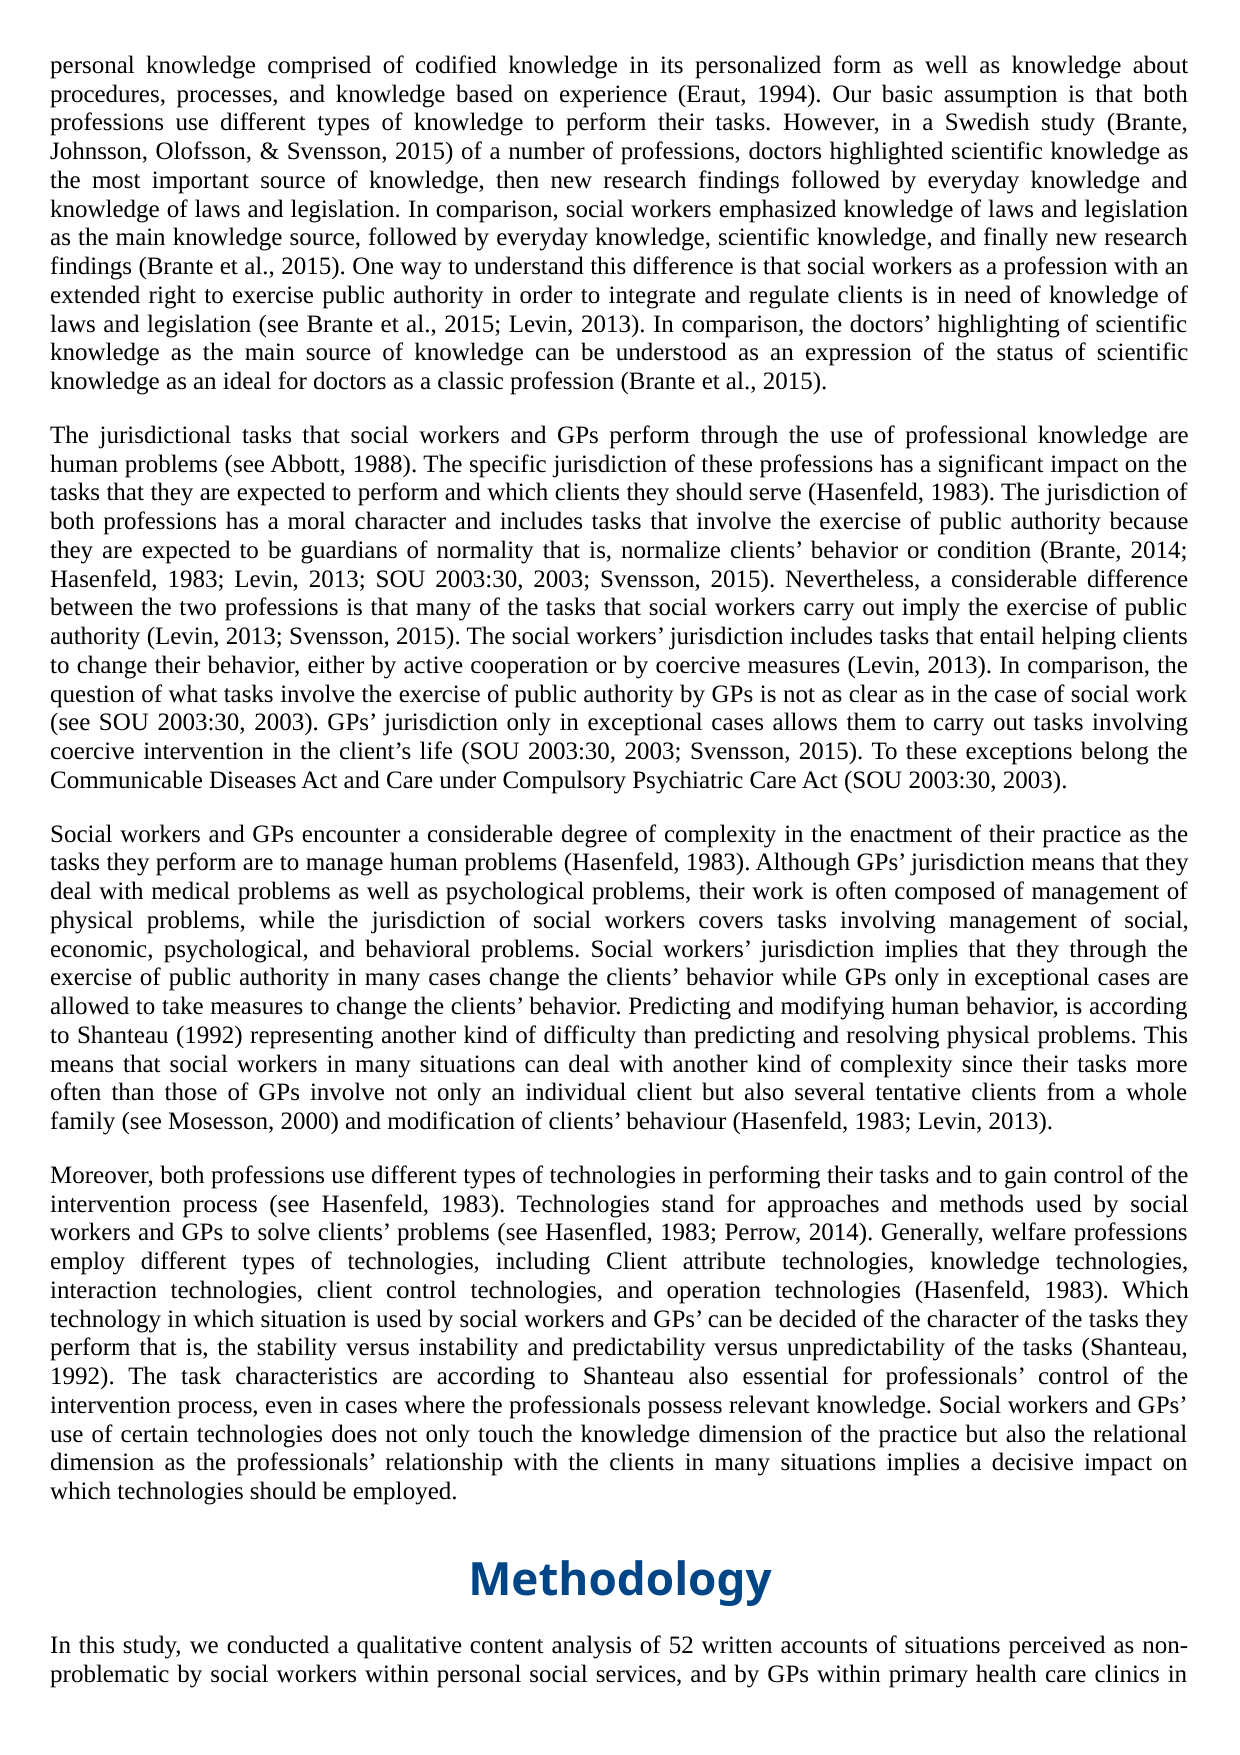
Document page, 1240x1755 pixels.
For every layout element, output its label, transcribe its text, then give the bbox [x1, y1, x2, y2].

subtitle Methodology [50, 1555, 1189, 1605]
text In this study, we conducted a qualitative content analysis of 52 written accounts of situations perceived as non-problematic by social workers within personal social services, and by GPs within primary health care clinics in [50, 1630, 1189, 1687]
text The jurisdictional tasks that social workers and GPs perform through the use of professional knowledge are human problems (see Abbott, 1988). The specific jurisdiction of these professions has a significant impact on the tasks that they are expected to perform and which clients they should serve (Hasenfeld, 1983). The jurisdiction of both professions has a moral character and includes tasks that involve the exercise of public authority because they are expected to be guardians of normality that is, normalize clients’ behavior or condition (Brante, 2014; Hasenfeld, 1983; Levin, 2013; SOU 2003:30, 2003; Svensson, 2015). Nevertheless, a considerable difference between the two professions is that many of the tasks that social workers carry out imply the exercise of public authority (Levin, 2013; Svensson, 2015). The social workers’ jurisdiction includes tasks that entail helping clients to change their behavior, either by active cooperation or by coercive measures (Levin, 2013). In comparison, the question of what tasks involve the exercise of public authority by GPs is not as clear as in the case of social work (see SOU 2003:30, 2003). GPs’ jurisdiction only in exceptional cases allows them to carry out tasks involving coercive intervention in the client’s life (SOU 2003:30, 2003; Svensson, 2015). To these exceptions belong the Communicable Diseases Act and Care under Compulsory Psychiatric Care Act (SOU 2003:30, 2003). [50, 420, 1189, 794]
text Social workers and GPs encounter a considerable degree of complexity in the enactment of their practice as the tasks they perform are to manage human problems (Hasenfeld, 1983). Although GPs’ jurisdiction means that they deal with medical problems as well as psychological problems, their work is often composed of management of physical problems, while the jurisdiction of social workers covers tasks involving management of social, economic, psychological, and behavioral problems. Social workers’ jurisdiction implies that they through the exercise of public authority in many cases change the clients’ behavior while GPs only in exceptional cases are allowed to take measures to change the clients’ behavior. Predicting and modifying human behavior, is according to Shanteau (1992) representing another kind of difficulty than predicting and resolving physical problems. This means that social workers in many situations can deal with another kind of complexity since their tasks more often than those of GPs involve not only an individual client but also several tentative clients from a whole family (see Mosesson, 2000) and modification of clients’ behaviour (Hasenfeld, 1983; Levin, 2013). [50, 819, 1189, 1135]
text personal knowledge comprised of codified knowledge in its personalized form as well as knowledge about procedures, processes, and knowledge based on experience (Eraut, 1994). Our basic assumption is that both professions use different types of knowledge to perform their tasks. However, in a Swedish study (Brante, Johnsson, Olofsson, & Svensson, 2015) of a number of professions, doctors highlighted scientific knowledge as the most important source of knowledge, then new research findings followed by everyday knowledge and knowledge of laws and legislation. In comparison, social workers emphasized knowledge of laws and legislation as the main knowledge source, followed by everyday knowledge, scientific knowledge, and finally new research findings (Brante et al., 2015). One way to understand this difference is that social workers as a profession with an extended right to exercise public authority in order to integrate and regulate clients is in need of knowledge of laws and legislation (see Brante et al., 2015; Levin, 2013). In comparison, the doctors’ highlighting of scientific knowledge as the main source of knowledge can be understood as an expression of the status of scientific knowledge as an ideal for doctors as a classic profession (Brante et al., 2015). [50, 50, 1189, 395]
text Moreover, both professions use different types of technologies in performing their tasks and to gain control of the intervention process (see Hasenfeld, 1983). Technologies stand for approaches and methods used by social workers and GPs to solve clients’ problems (see Hasenfled, 1983; Perrow, 2014). Generally, welfare professions employ different types of technologies, including Client attribute technologies, knowledge technologies, interaction technologies, client control technologies, and operation technologies (Hasenfeld, 1983). Which technology in which situation is used by social workers and GPs’ can be decided of the character of the tasks they perform that is, the stability versus instability and predictability versus unpredictability of the tasks (Shanteau, 1992). The task characteristics are according to Shanteau also essential for professionals’ control of the intervention process, even in cases where the professionals possess relevant knowledge. Social workers and GPs’ use of certain technologies does not only touch the knowledge dimension of the practice but also the relational dimension as the professionals’ relationship with the clients in many situations implies a decisive impact on which technologies should be employed. [50, 1160, 1189, 1505]
